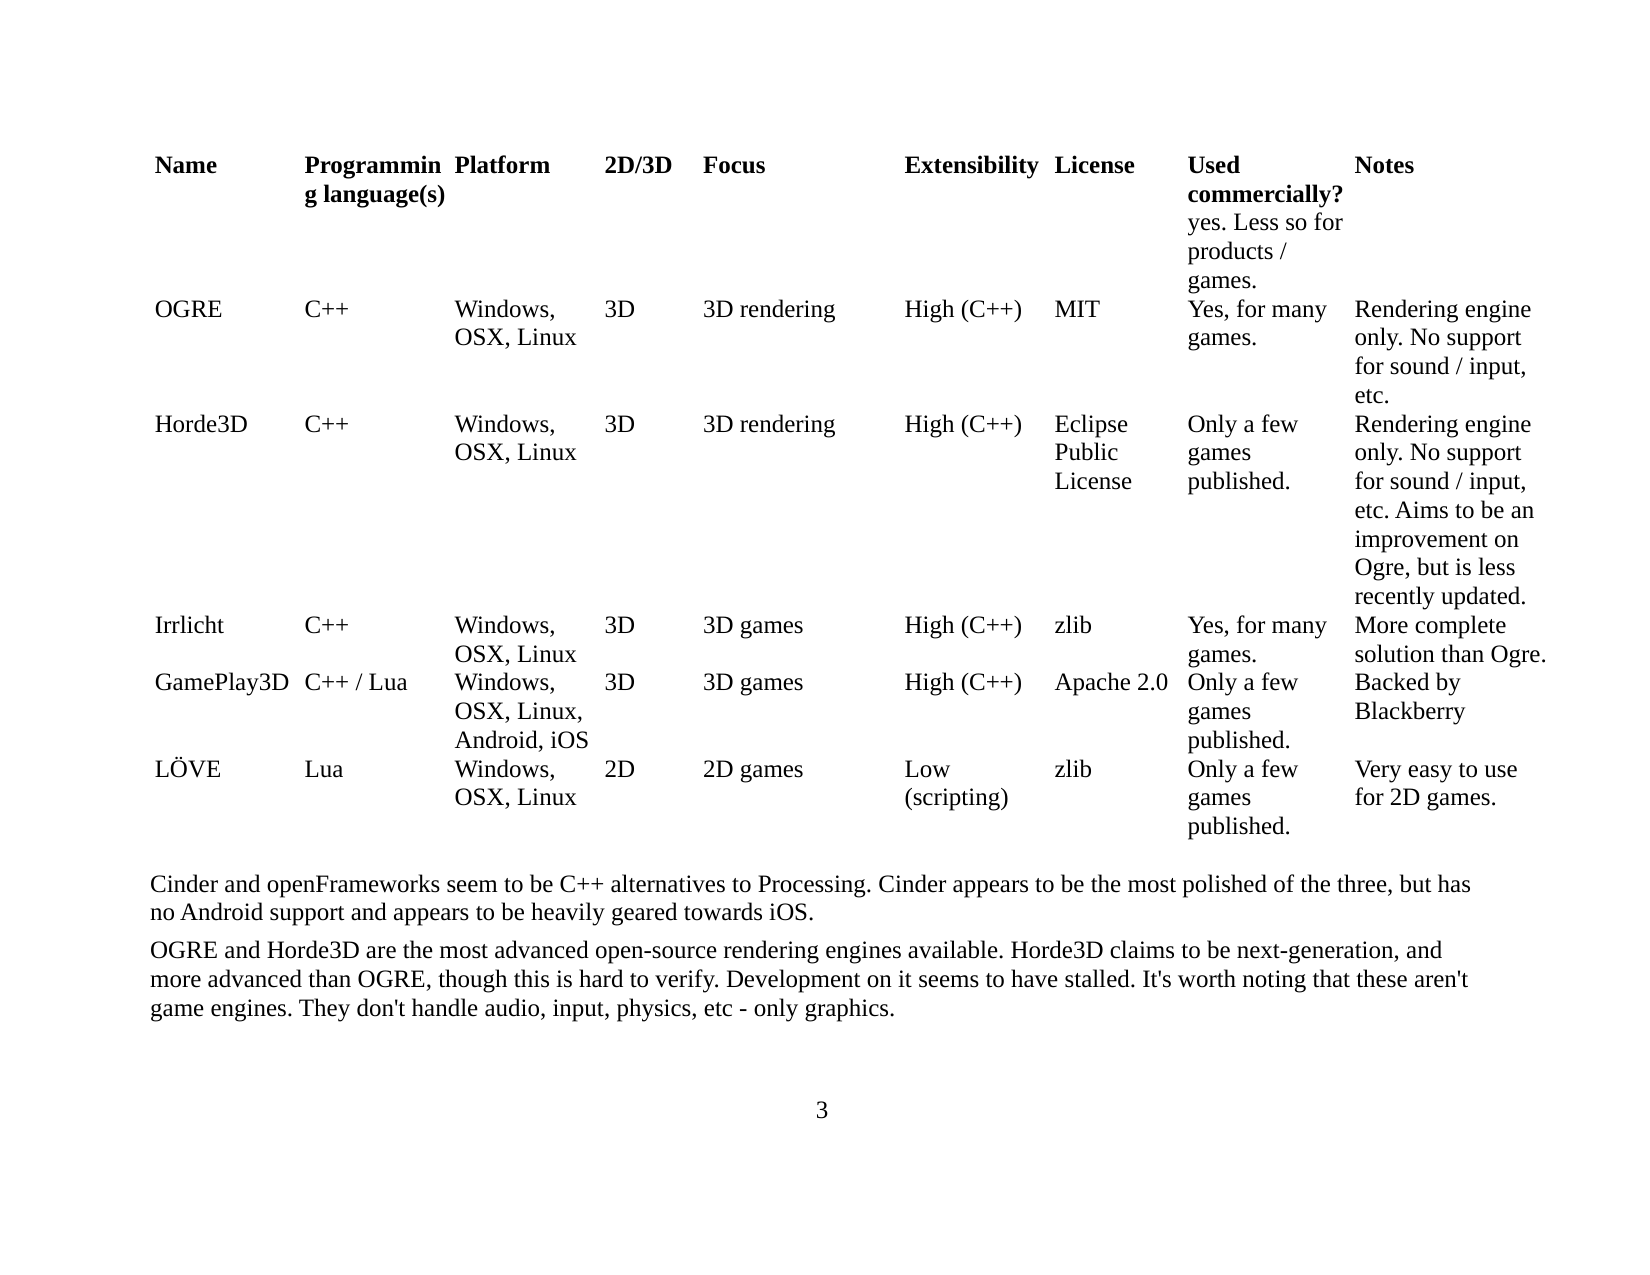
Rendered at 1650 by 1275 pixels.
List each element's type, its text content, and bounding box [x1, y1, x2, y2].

table_cell Apache 2.0 [1050, 667, 1183, 754]
table_cell OGRE [150, 294, 300, 409]
table_cell [600, 208, 698, 294]
table_cell LÖVE [150, 754, 300, 840]
table_cell Windows, OSX, Linux [450, 610, 600, 667]
text OGRE and Horde3D are the most advanced open-source rendering engines available. Horde3D claims to be next-generation, and more advanced than OGRE, though this is hard to verify. Development on it seems to have stalled. It's worth noting that these aren't game engines. They don't handle audio, input, physics, etc - only graphics. [150, 935, 1500, 1021]
table_cell Rendering engine only. No support for sound / input, etc. [1350, 294, 1556, 409]
table_cell High (C++) [900, 409, 1050, 610]
table_cell C++ / Lua [300, 667, 450, 754]
table_cell 3D [600, 409, 698, 610]
table_cell High (C++) [900, 610, 1050, 667]
table_cell Only a few games published. [1183, 409, 1350, 610]
table_cell Eclipse Public License [1050, 409, 1183, 610]
table_header Platform [450, 150, 600, 207]
table_cell 3D games [699, 610, 900, 667]
table_cell Only a few games published. [1183, 754, 1350, 840]
table_cell [1050, 208, 1183, 294]
table_cell Windows, OSX, Linux [450, 754, 600, 840]
table_cell 3D [600, 610, 698, 667]
table_cell Backed by Blackberry [1350, 667, 1556, 754]
table_cell 3D [600, 667, 698, 754]
table_cell 3D rendering [699, 409, 900, 610]
table_cell Rendering engine only. No support for sound / input, etc. Aims to be an improvement on Ogre, but is less recently updated. [1350, 409, 1556, 610]
table_cell Windows, OSX, Linux, Android, iOS [450, 667, 600, 754]
table_cell C++ [300, 610, 450, 667]
table_cell Only a few games published. [1183, 667, 1350, 754]
table_cell C++ [300, 294, 450, 409]
table_header Focus [699, 150, 900, 207]
table_cell 2D [600, 754, 698, 840]
table_cell MIT [1050, 294, 1183, 409]
table_cell [1350, 208, 1556, 294]
table_cell Yes, for many games. [1183, 294, 1350, 409]
table_cell zlib [1050, 610, 1183, 667]
table_header Programming language(s) [300, 150, 450, 207]
table_cell High (C++) [900, 294, 1050, 409]
table_cell Low (scripting) [900, 754, 1050, 840]
table_cell Yes, for many games. [1183, 610, 1350, 667]
table_cell [450, 208, 600, 294]
table_header Notes [1350, 150, 1556, 207]
table_cell [150, 208, 300, 294]
table_cell 2D games [699, 754, 900, 840]
table_header Used commercially? [1183, 150, 1350, 207]
table_header 2D/3D [600, 150, 698, 207]
table_cell 3D rendering [699, 294, 900, 409]
table_cell C++ [300, 409, 450, 610]
table_cell More complete solution than Ogre. [1350, 610, 1556, 667]
table_cell zlib [1050, 754, 1183, 840]
table_cell 3D games [699, 667, 900, 754]
table_header License [1050, 150, 1183, 207]
table_cell Horde3D [150, 409, 300, 610]
table_cell [300, 208, 450, 294]
table_cell [900, 208, 1050, 294]
table_header Extensibility [900, 150, 1050, 207]
text Cinder and openFrameworks seem to be C++ alternatives to Processing. Cinder appears to be the most polished of the three, but has no Android support and appears to be heavily geared towards iOS. [150, 869, 1500, 926]
table_cell yes. Less so for products / games. [1183, 208, 1350, 294]
table_cell Windows, OSX, Linux [450, 409, 600, 610]
table_header Name [150, 150, 300, 207]
table_cell Lua [300, 754, 450, 840]
table_cell Irrlicht [150, 610, 300, 667]
table_cell GamePlay3D [150, 667, 300, 754]
table_cell Windows, OSX, Linux [450, 294, 600, 409]
table_cell Very easy to use for 2D games. [1350, 754, 1556, 840]
table_cell 3D [600, 294, 698, 409]
table_cell High (C++) [900, 667, 1050, 754]
table_cell [699, 208, 900, 294]
